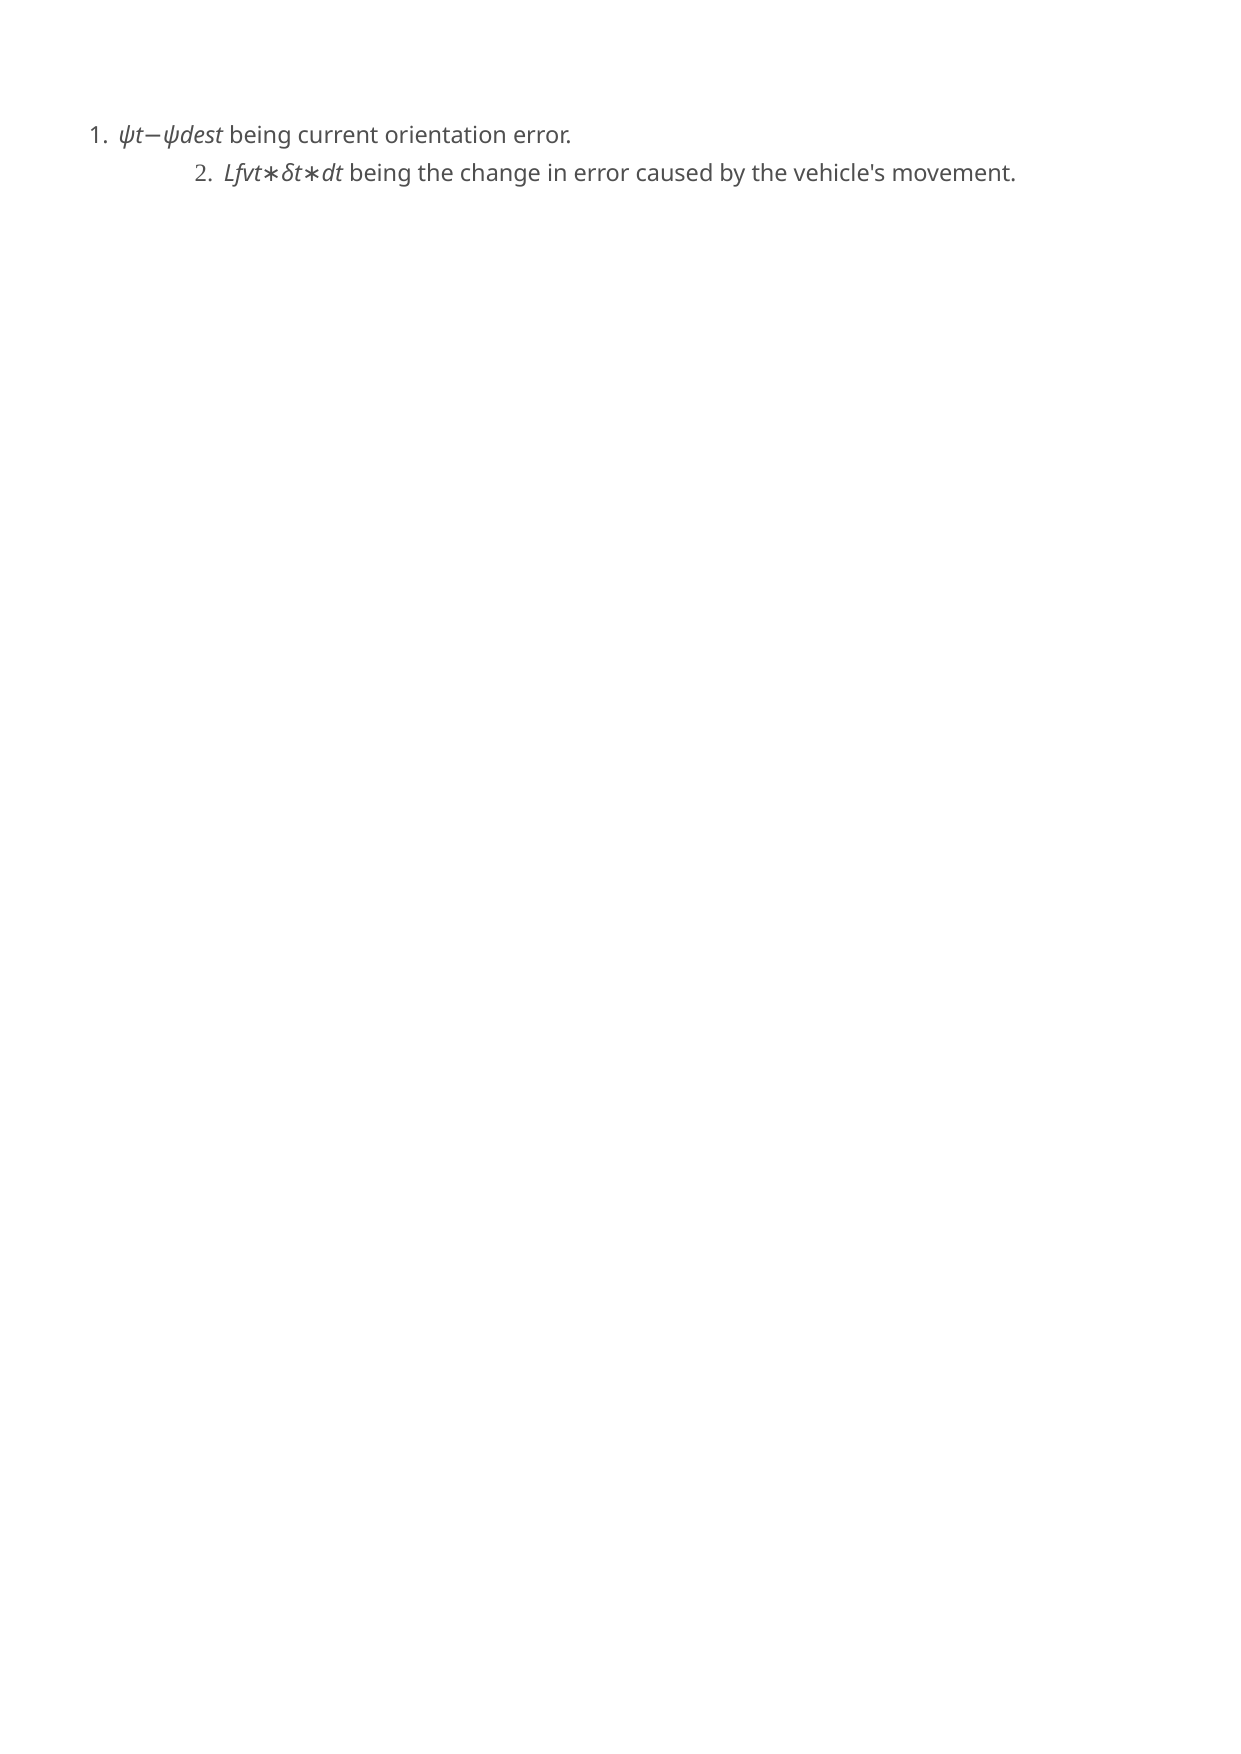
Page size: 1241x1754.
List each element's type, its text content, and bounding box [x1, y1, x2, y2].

list ​L​f​​​​v​t​​​​∗δ​t​​∗dt being the change in error caused by the vehicle's movement. [118, 156, 1122, 188]
list ψ​t​​−ψdes​t​​ being current orientation error. [118, 118, 1122, 150]
